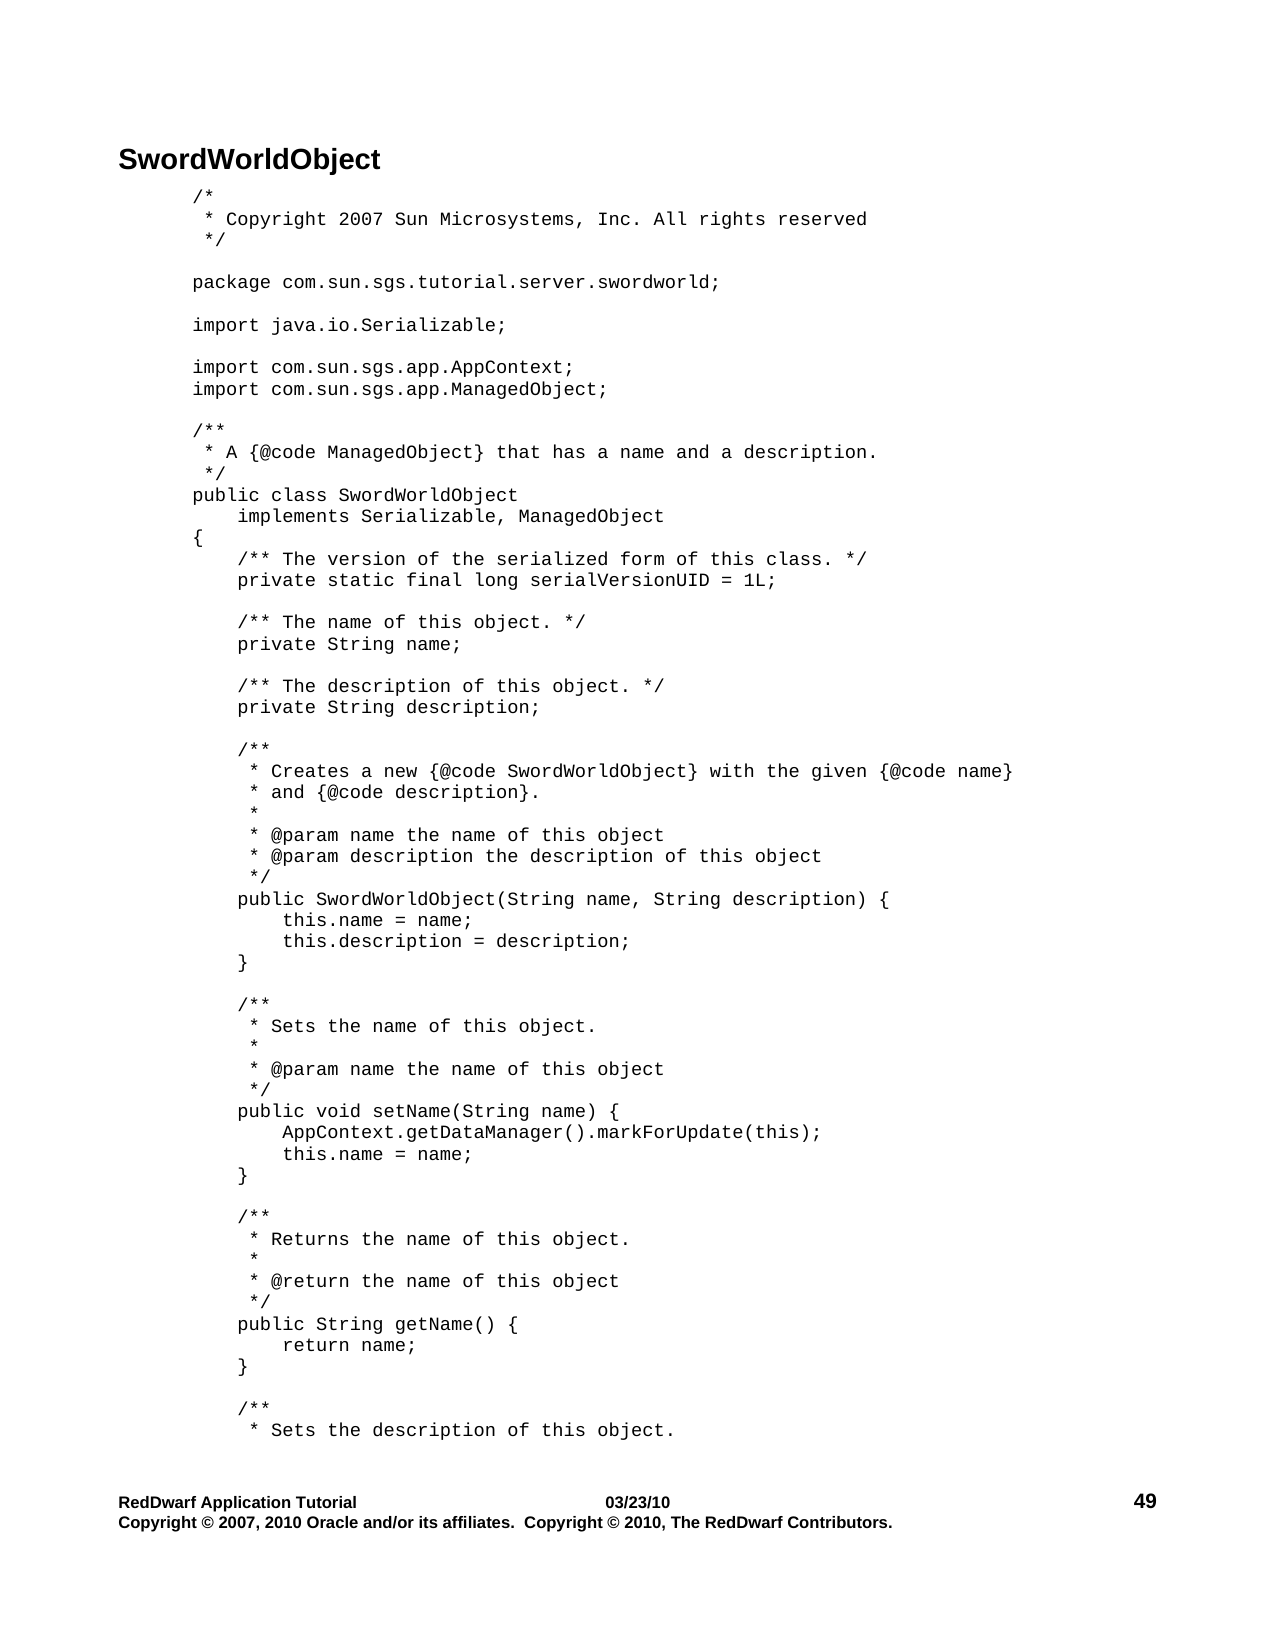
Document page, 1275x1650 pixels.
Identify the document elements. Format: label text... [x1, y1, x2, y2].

subtitle SwordWorldObject [118, 143, 1157, 176]
text /* * Copyright 2007 Sun Microsystems, Inc. All rights reserved */ package com.sun.sgs.tutorial.server.swordworld; import java.io.Serializable; import com.sun.sgs.app.AppContext; import com.sun.sgs.app.ManagedObject; /** * A {@code ManagedObject} that has a name and a description. */ public class SwordWorldObject implements Serializable, ManagedObject { /** The version of the serialized form of this class. */ private static final long serialVersionUID = 1L; /** The name of this object. */ private String name; /** The description of this object. */ private String description; /** * Creates a new {@code SwordWorldObject} with the given {@code name} * and {@code description}. * * @param name the name of this object * @param description the description of this object */ public SwordWorldObject(String name, String description) { this.name = name; this.description = description; } /** * Sets the name of this object. * * @param name the name of this object */ public void setName(String name) { AppContext.getDataManager().markForUpdate(this); this.name = name; } /** * Returns the name of this object. * * @return the name of this object */ public String getName() { return name; } /** * Sets the description of this object. [192, 188, 1098, 1442]
